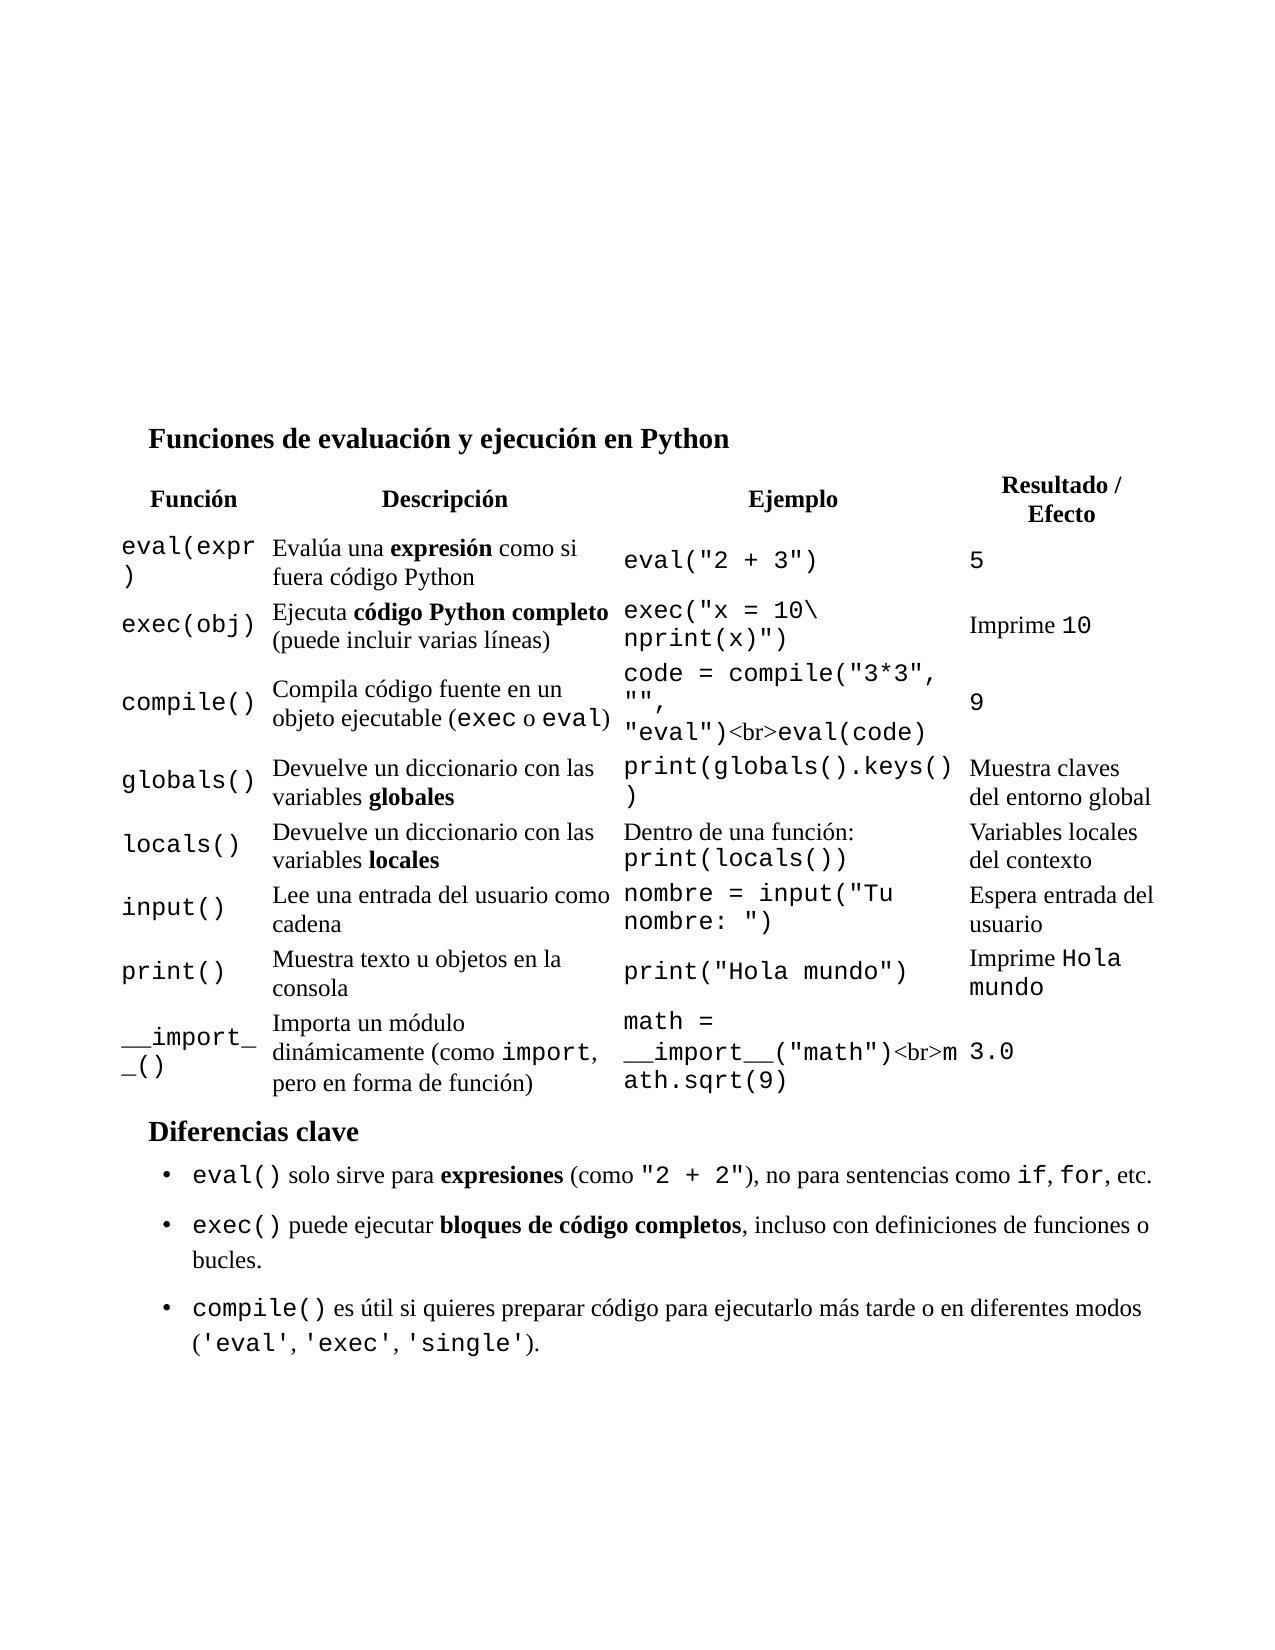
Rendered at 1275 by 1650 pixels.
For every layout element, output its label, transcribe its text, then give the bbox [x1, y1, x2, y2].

table_cell Muestra texto u objetos en la consola [269, 941, 620, 1006]
table_cell 9 [966, 657, 1157, 751]
table_cell eval(expr) [118, 531, 269, 594]
table_cell 3.0 [966, 1006, 1157, 1100]
table_cell exec("x = 10\nprint(x)") [620, 594, 966, 657]
table_cell locals() [118, 814, 269, 877]
table_header Descripción [269, 467, 620, 531]
table_cell compile() [118, 657, 269, 751]
table_header Resultado / Efecto [966, 467, 1157, 531]
table_cell code = compile("3*3", "", "eval")<br>eval(code) [620, 657, 966, 751]
table_cell eval("2 + 3") [620, 531, 966, 594]
list eval() solo sirve para expresiones (como "2 + 2"), no para sentencias como if, for, etc. [162, 1160, 1157, 1191]
table_cell nombre = input("Tu nombre: ") [620, 877, 966, 941]
table_cell __import__() [118, 1006, 269, 1100]
table_cell Devuelve un diccionario con las variables locales [269, 814, 620, 877]
subtitle 🧠 Funciones de evaluación y ejecución en Python [118, 421, 1157, 455]
table_cell Dentro de una función: print(locals()) [620, 814, 966, 877]
table_cell Imprime 10 [966, 594, 1157, 657]
table_cell Ejecuta código Python completo (puede incluir varias líneas) [269, 594, 620, 657]
table_cell 5 [966, 531, 1157, 594]
table_cell print(globals().keys()) [620, 751, 966, 814]
table_cell math = __import__("math")<br>math.sqrt(9) [620, 1006, 966, 1100]
table_header Ejemplo [620, 467, 966, 531]
table_cell input() [118, 877, 269, 941]
table_cell print() [118, 941, 269, 1006]
table_cell print("Hola mundo") [620, 941, 966, 1006]
table_cell globals() [118, 751, 269, 814]
list exec() puede ejecutar bloques de código completos, incluso con definiciones de funciones o bucles. [162, 1210, 1157, 1274]
table_cell Devuelve un diccionario con las variables globales [269, 751, 620, 814]
table_cell Muestra claves del entorno global [966, 751, 1157, 814]
table_cell Lee una entrada del usuario como cadena [269, 877, 620, 941]
table_cell Evalúa una expresión como si fuera código Python [269, 531, 620, 594]
table_cell exec(obj) [118, 594, 269, 657]
table_cell Espera entrada del usuario [966, 877, 1157, 941]
table_cell Importa un módulo dinámicamente (como import, pero en forma de función) [269, 1006, 620, 1100]
subtitle 🧪 Diferencias clave [118, 1114, 1157, 1148]
table_cell Imprime Hola mundo [966, 941, 1157, 1006]
list compile() es útil si quieres preparar código para ejecutarlo más tarde o en diferentes modos ('eval', 'exec', 'single'). [162, 1293, 1157, 1359]
table_header Función [118, 467, 269, 531]
table_cell Compila código fuente en un objeto ejecutable (exec o eval) [269, 657, 620, 751]
table_cell Variables locales del contexto [966, 814, 1157, 877]
